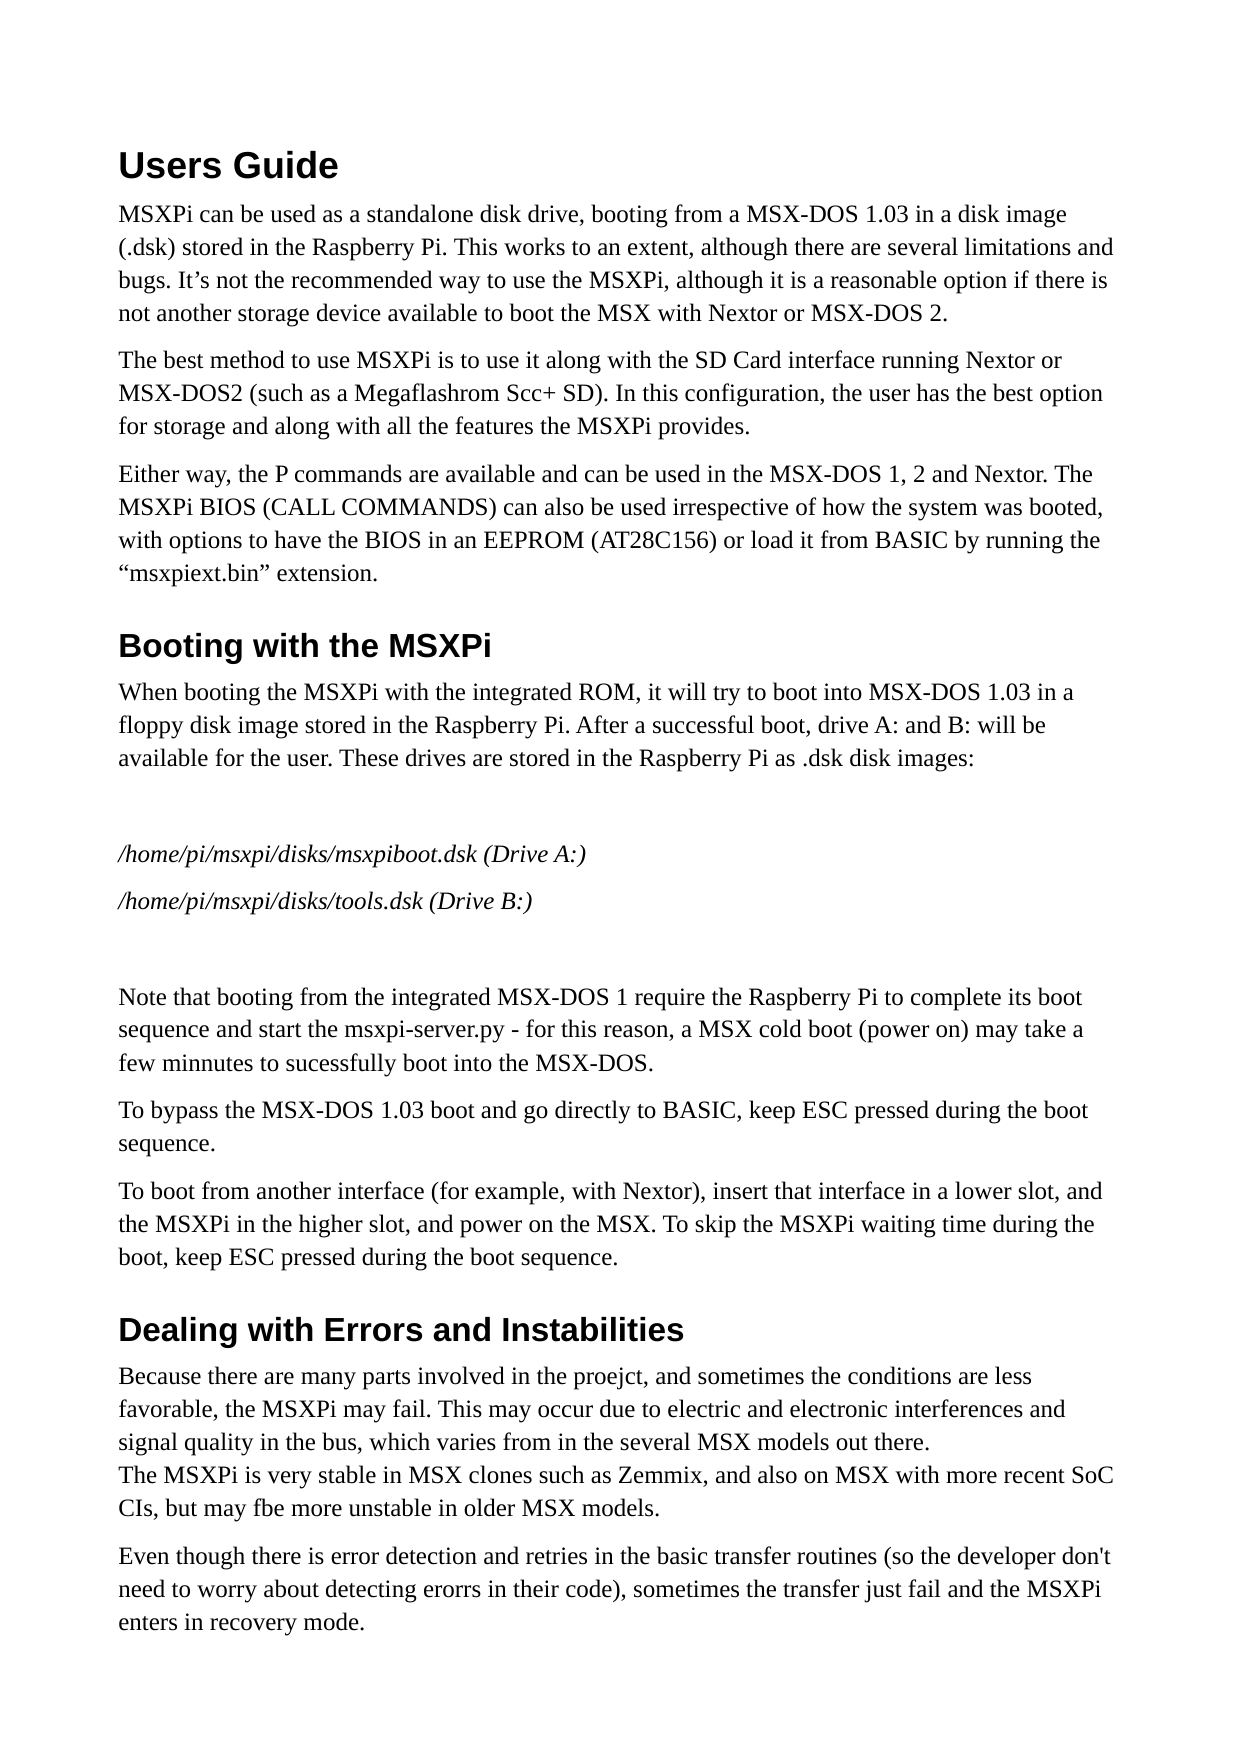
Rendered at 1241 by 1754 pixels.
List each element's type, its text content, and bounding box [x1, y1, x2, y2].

text When booting the MSXPi with the integrated ROM, it will try to boot into MSX-DOS 1.03 in a floppy disk image stored in the Raspberry Pi. After a successful boot, drive A: and B: will be available for the user. These drives are stored in the Raspberry Pi as .dsk disk images: [118, 677, 1122, 772]
text To bypass the MSX-DOS 1.03 boot and go directly to BASIC, keep ESC pressed during the boot sequence. [118, 1095, 1122, 1157]
text MSXPi can be used as a standalone disk drive, booting from a MSX-DOS 1.03 in a disk image (.dsk) stored in the Raspberry Pi. This works to an extent, although there are several limitations and bugs. It’s not the recommended way to use the MSXPi, although it is a reasonable option if there is not another storage device available to boot the MSX with Nextor or MSX-DOS 2. [118, 199, 1122, 327]
text Because there are many parts involved in the proejct, and sometimes the conditions are less favorable, the MSXPi may fail. This may occur due to electric and electronic interferences and signal quality in the bus, which varies from in the several MSX models out there. The MSXPi is very stable in MSX clones such as Zemmix, and also on MSX with more recent SoC CIs, but may fbe more unstable in older MSX models. [118, 1361, 1122, 1522]
text Even though there is error detection and retries in the basic transfer routines (so the developer don't need to worry about detecting erorrs in their code), sometimes the transfer just fail and the MSXPi enters in recovery mode. [118, 1541, 1122, 1636]
subtitle Users Guide [118, 143, 1122, 186]
subtitle Dealing with Errors and Instabilities [118, 1310, 1122, 1349]
text /home/pi/msxpi/disks/tools.dsk (Drive B:) [118, 886, 1122, 915]
text Either way, the P commands are available and can be used in the MSX-DOS 1, 2 and Nextor. The MSXPi BIOS (CALL COMMANDS) can also be used irrespective of how the system was booted, with options to have the BIOS in an EEPROM (AT28C156) or load it from BASIC by running the “msxpiext.bin” extension. [118, 459, 1122, 587]
text To boot from another interface (for example, with Nextor), insert that interface in a lower slot, and the MSXPi in the higher slot, and power on the MSX. To skip the MSXPi waiting time during the boot, keep ESC pressed during the boot sequence. [118, 1176, 1122, 1271]
subtitle Booting with the MSXPi [118, 627, 1122, 665]
text Note that booting from the integrated MSX-DOS 1 require the Raspberry Pi to complete its boot sequence and start the msxpi-server.py - for this reason, a MSX cold boot (power on) may take a few minnutes to sucessfully boot into the MSX-DOS. [118, 982, 1122, 1076]
text The best method to use MSXPi is to use it along with the SD Card interface running Nextor or MSX-DOS2 (such as a Megaflashrom Scc+ SD). In this configuration, the user has the best option for storage and along with all the features the MSXPi provides. [118, 345, 1122, 440]
text /home/pi/msxpi/disks/msxpiboot.dsk (Drive A:) [118, 839, 1122, 867]
